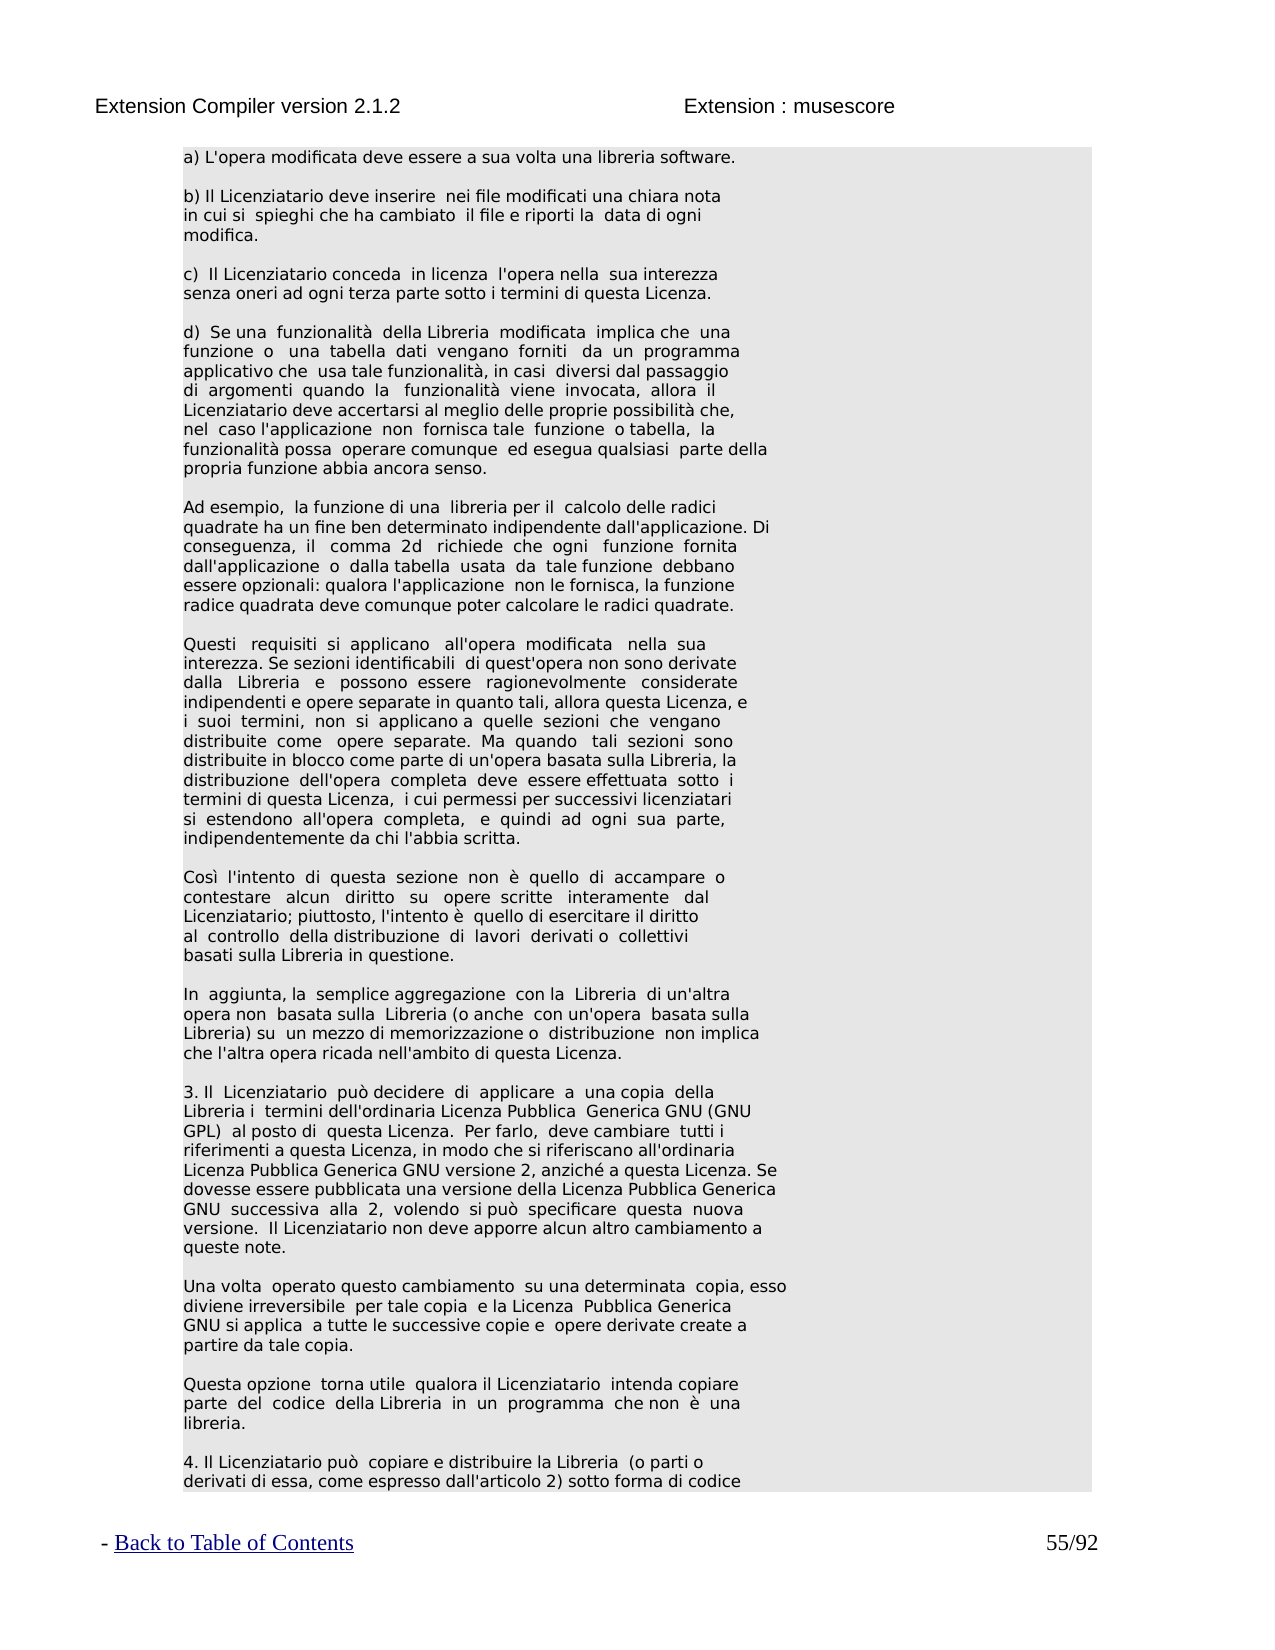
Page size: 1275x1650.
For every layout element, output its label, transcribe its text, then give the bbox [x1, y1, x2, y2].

text Questi requisiti si applicano all'opera modificata nella sua [183, 634, 1092, 654]
text GPL) al posto di questa Licenza. Per farlo, deve cambiare tutti i [183, 1121, 1092, 1141]
text dall'applicazione o dalla tabella usata da tale funzione debbano [183, 557, 1092, 576]
text Questa opzione torna utile qualora il Licenziatario intenda copiare [183, 1375, 1092, 1394]
text modifica. [183, 225, 1092, 245]
text quadrate ha un fine ben determinato indipendente dall'applicazione. Di [183, 518, 1092, 537]
text applicativo che usa tale funzionalità, in casi diversi dal passaggio [183, 362, 1092, 381]
text GNU successiva alla 2, volendo si può specificare questa nuova [183, 1199, 1092, 1219]
text di argomenti quando la funzionalità viene invocata, allora il [183, 381, 1092, 401]
text in cui si spieghi che ha cambiato il file e riporti la data di ogni [183, 206, 1092, 225]
text a) L'opera modificata deve essere a sua volta una libreria software. [183, 147, 1092, 167]
text dalla Libreria e possono essere ragionevolmente considerate [183, 673, 1092, 693]
text al controllo della distribuzione di lavori derivati o collettivi [183, 927, 1092, 946]
text senza oneri ad ogni terza parte sotto i termini di questa Licenza. [183, 284, 1092, 303]
text b) Il Licenziatario deve inserire nei file modificati una chiara nota [183, 186, 1092, 206]
text libreria. [183, 1414, 1092, 1433]
text opera non basata sulla Libreria (o anche con un'opera basata sulla [183, 1004, 1092, 1024]
text d) Se una funzionalità della Libreria modificata implica che una [183, 323, 1092, 342]
text distribuzione dell'opera completa deve essere effettuata sotto i [183, 771, 1092, 790]
text In aggiunta, la semplice aggregazione con la Libreria di un'altra [183, 985, 1092, 1004]
text 3. Il Licenziatario può decidere di applicare a una copia della [183, 1082, 1092, 1102]
text Ad esempio, la funzione di una libreria per il calcolo delle radici [183, 498, 1092, 518]
text contestare alcun diritto su opere scritte interamente dal [183, 888, 1092, 907]
text dovesse essere pubblicata una versione della Licenza Pubblica Generica [183, 1180, 1092, 1199]
text parte del codice della Libreria in un programma che non è una [183, 1394, 1092, 1414]
text propria funzione abbia ancora senso. [183, 459, 1092, 479]
text Una volta operato questo cambiamento su una determinata copia, esso [183, 1277, 1092, 1297]
text basati sulla Libreria in questione. [183, 946, 1092, 966]
text Licenziatario; piuttosto, l'intento è quello di esercitare il diritto [183, 907, 1092, 927]
text funzione o una tabella dati vengano forniti da un programma [183, 342, 1092, 362]
text Libreria) su un mezzo di memorizzazione o distribuzione non implica [183, 1024, 1092, 1043]
text versione. Il Licenziatario non deve apporre alcun altro cambiamento a [183, 1219, 1092, 1238]
text Licenza Pubblica Generica GNU versione 2, anziché a questa Licenza. Se [183, 1160, 1092, 1180]
text nel caso l'applicazione non fornisca tale funzione o tabella, la [183, 420, 1092, 440]
text interezza. Se sezioni identificabili di quest'opera non sono derivate [183, 654, 1092, 673]
text i suoi termini, non si applicano a quelle sezioni che vengano [183, 712, 1092, 732]
text indipendenti e opere separate in quanto tali, allora questa Licenza, e [183, 693, 1092, 712]
text riferimenti a questa Licenza, in modo che si riferiscano all'ordinaria [183, 1141, 1092, 1160]
text partire da tale copia. [183, 1336, 1092, 1355]
text queste note. [183, 1238, 1092, 1258]
text derivati di essa, come espresso dall'articolo 2) sotto forma di codice [183, 1472, 1092, 1492]
text Così l'intento di questa sezione non è quello di accampare o [183, 868, 1092, 888]
text 4. Il Licenziatario può copiare e distribuire la Libreria (o parti o [183, 1453, 1092, 1472]
text che l'altra opera ricada nell'ambito di questa Licenza. [183, 1043, 1092, 1063]
text si estendono all'opera completa, e quindi ad ogni sua parte, [183, 810, 1092, 829]
text distribuite come opere separate. Ma quando tali sezioni sono [183, 732, 1092, 751]
text indipendentemente da chi l'abbia scritta. [183, 829, 1092, 849]
text funzionalità possa operare comunque ed esegua qualsiasi parte della [183, 440, 1092, 459]
text conseguenza, il comma 2d richiede che ogni funzione fornita [183, 537, 1092, 557]
text GNU si applica a tutte le successive copie e opere derivate create a [183, 1316, 1092, 1336]
text distribuite in blocco come parte di un'opera basata sulla Libreria, la [183, 751, 1092, 771]
text termini di questa Licenza, i cui permessi per successivi licenziatari [183, 790, 1092, 810]
text diviene irreversibile per tale copia e la Licenza Pubblica Generica [183, 1297, 1092, 1316]
text radice quadrata deve comunque poter calcolare le radici quadrate. [183, 596, 1092, 615]
text c) Il Licenziatario conceda in licenza l'opera nella sua interezza [183, 264, 1092, 284]
text essere opzionali: qualora l'applicazione non le fornisca, la funzione [183, 576, 1092, 596]
text Licenziatario deve accertarsi al meglio delle proprie possibilità che, [183, 401, 1092, 420]
text Libreria i termini dell'ordinaria Licenza Pubblica Generica GNU (GNU [183, 1102, 1092, 1121]
